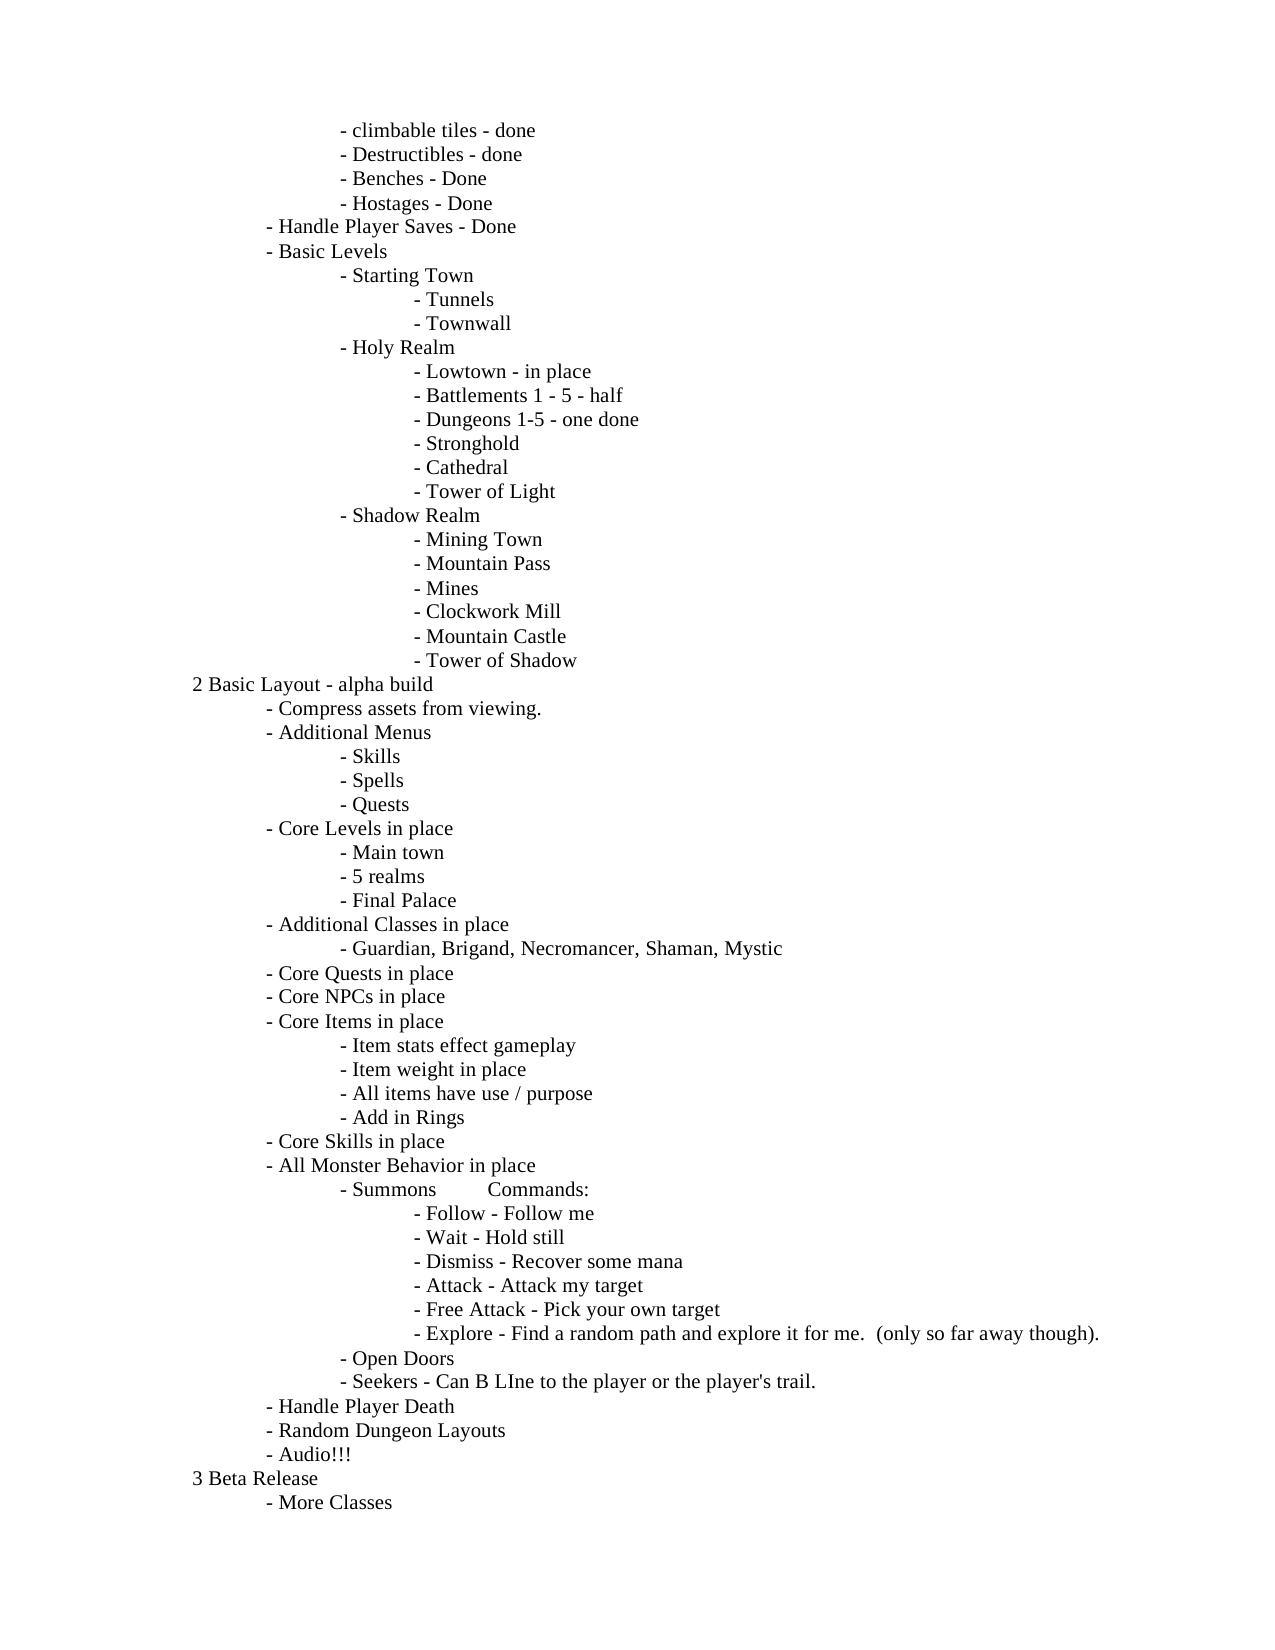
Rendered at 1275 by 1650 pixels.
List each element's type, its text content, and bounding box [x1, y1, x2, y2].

text - Skills [118, 744, 1157, 768]
text - Random Dungeon Layouts [118, 1417, 1157, 1442]
text - Explore - Find a random path and explore it for me. (only so far away though). [118, 1321, 1157, 1345]
text - Handle Player Death [118, 1393, 1157, 1417]
text - Audio!!! [118, 1442, 1157, 1466]
text - Core Quests in place [118, 960, 1157, 984]
text - Mining Town [118, 527, 1157, 551]
text - Compress assets from viewing. [118, 696, 1157, 720]
text - Mountain Pass [118, 551, 1157, 575]
text - All Monster Behavior in place [118, 1153, 1157, 1177]
text - Mountain Castle [118, 623, 1157, 647]
text - Quests [118, 792, 1157, 816]
text - Core NPCs in place [118, 984, 1157, 1008]
text - Core Skills in place [118, 1129, 1157, 1153]
text - Follow - Follow me [118, 1201, 1157, 1225]
text - 5 realms [118, 864, 1157, 888]
text - Basic Levels [118, 238, 1157, 262]
text - Holy Realm [118, 335, 1157, 359]
text - Destructibles - done [118, 142, 1157, 166]
text 2 Basic Layout - alpha build [118, 672, 1157, 696]
text - Wait - Hold still [118, 1225, 1157, 1249]
text - Clockwork Mill [118, 599, 1157, 623]
text - Dungeons 1-5 - one done [118, 407, 1157, 431]
text - Hostages - Done [118, 190, 1157, 214]
text - Battlements 1 - 5 - half [118, 383, 1157, 407]
text - Starting Town [118, 262, 1157, 287]
text - Free Attack - Pick your own target [118, 1297, 1157, 1321]
text - Open Doors [118, 1345, 1157, 1369]
text - Handle Player Saves - Done [118, 214, 1157, 238]
text - Core Levels in place [118, 816, 1157, 840]
text - Cathedral [118, 455, 1157, 479]
text - Spells [118, 768, 1157, 792]
text - Tower of Light [118, 479, 1157, 503]
text - Townwall [118, 311, 1157, 335]
text - Seekers - Can B LIne to the player or the player's trail. [118, 1369, 1157, 1393]
text - Stronghold [118, 431, 1157, 455]
text - Dismiss - Recover some mana [118, 1249, 1157, 1273]
text - Shadow Realm [118, 503, 1157, 527]
text - Tunnels [118, 287, 1157, 311]
text - All items have use / purpose [118, 1081, 1157, 1105]
text - Additional Classes in place [118, 912, 1157, 936]
text - Additional Menus [118, 720, 1157, 744]
text - Final Palace [118, 888, 1157, 912]
text - climbable tiles - done [118, 118, 1157, 142]
text - Benches - Done [118, 166, 1157, 190]
text - Tower of Shadow [118, 647, 1157, 672]
text 3 Beta Release [118, 1466, 1157, 1490]
text - Add in Rings [118, 1105, 1157, 1129]
text - Item weight in place [118, 1057, 1157, 1081]
text - Core Items in place [118, 1008, 1157, 1032]
text - Mines [118, 575, 1157, 599]
text - Guardian, Brigand, Necromancer, Shaman, Mystic [118, 936, 1157, 960]
text - Attack - Attack my target [118, 1273, 1157, 1297]
text - Main town [118, 840, 1157, 864]
text - Summons Commands: [118, 1177, 1157, 1201]
text - More Classes [118, 1490, 1157, 1514]
text - Lowtown - in place [118, 359, 1157, 383]
text - Item stats effect gameplay [118, 1032, 1157, 1057]
